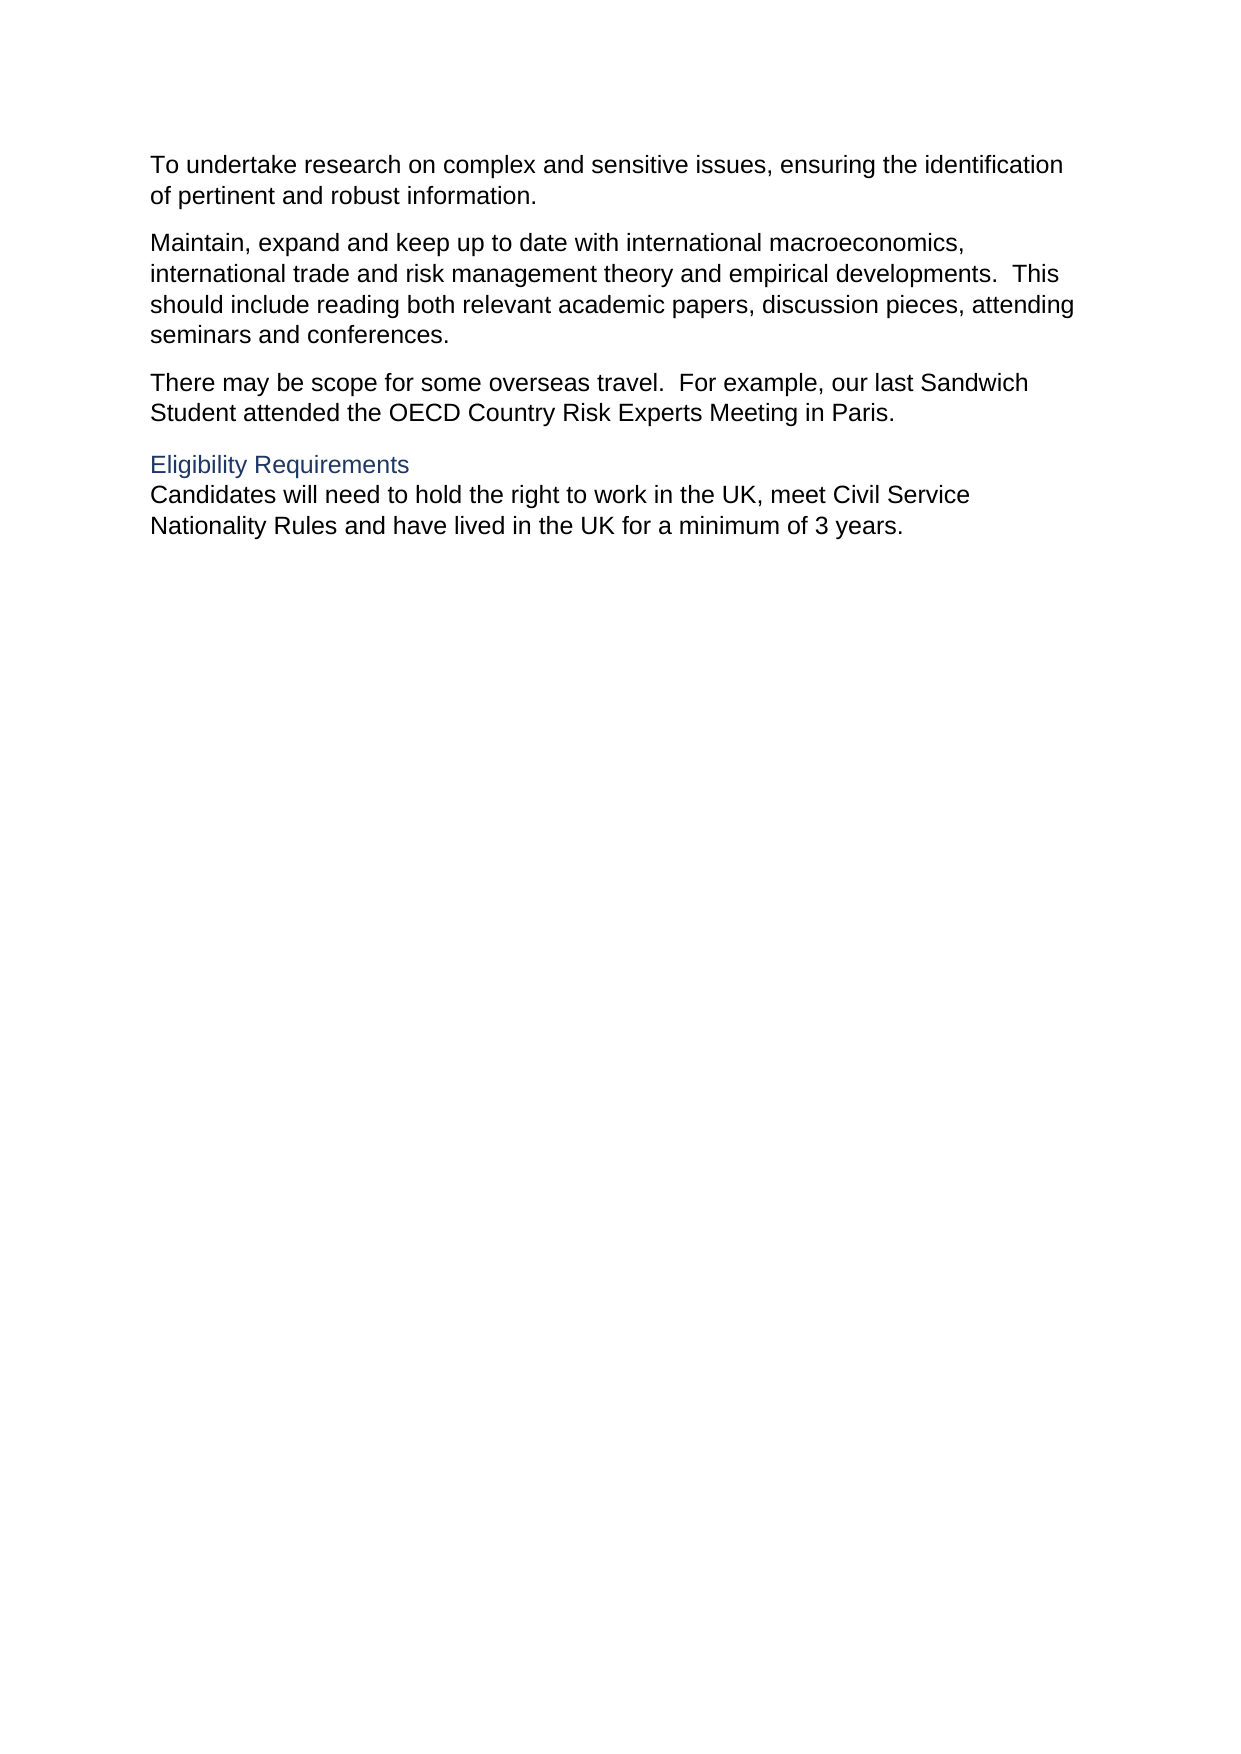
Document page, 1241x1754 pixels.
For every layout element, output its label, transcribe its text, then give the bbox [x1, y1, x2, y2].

text Maintain, expand and keep up to date with international macroeconomics, international trade and risk management theory and empirical developments. This should include reading both relevant academic papers, discussion pieces, attending seminars and conferences. [150, 228, 1090, 349]
text Candidates will need to hold the right to work in the UK, meet Civil Service Nationality Rules and have lived in the UK for a minimum of 3 years. [150, 480, 1090, 540]
text There may be scope for some overseas travel. For example, our last Sandwich Student attended the OECD Country Risk Experts Meeting in Paris. [150, 368, 1090, 427]
subtitle Eligibility Requirements [150, 450, 1090, 479]
text To undertake research on complex and sensitive issues, ensuring the identification of pertinent and robust information. [150, 150, 1090, 209]
